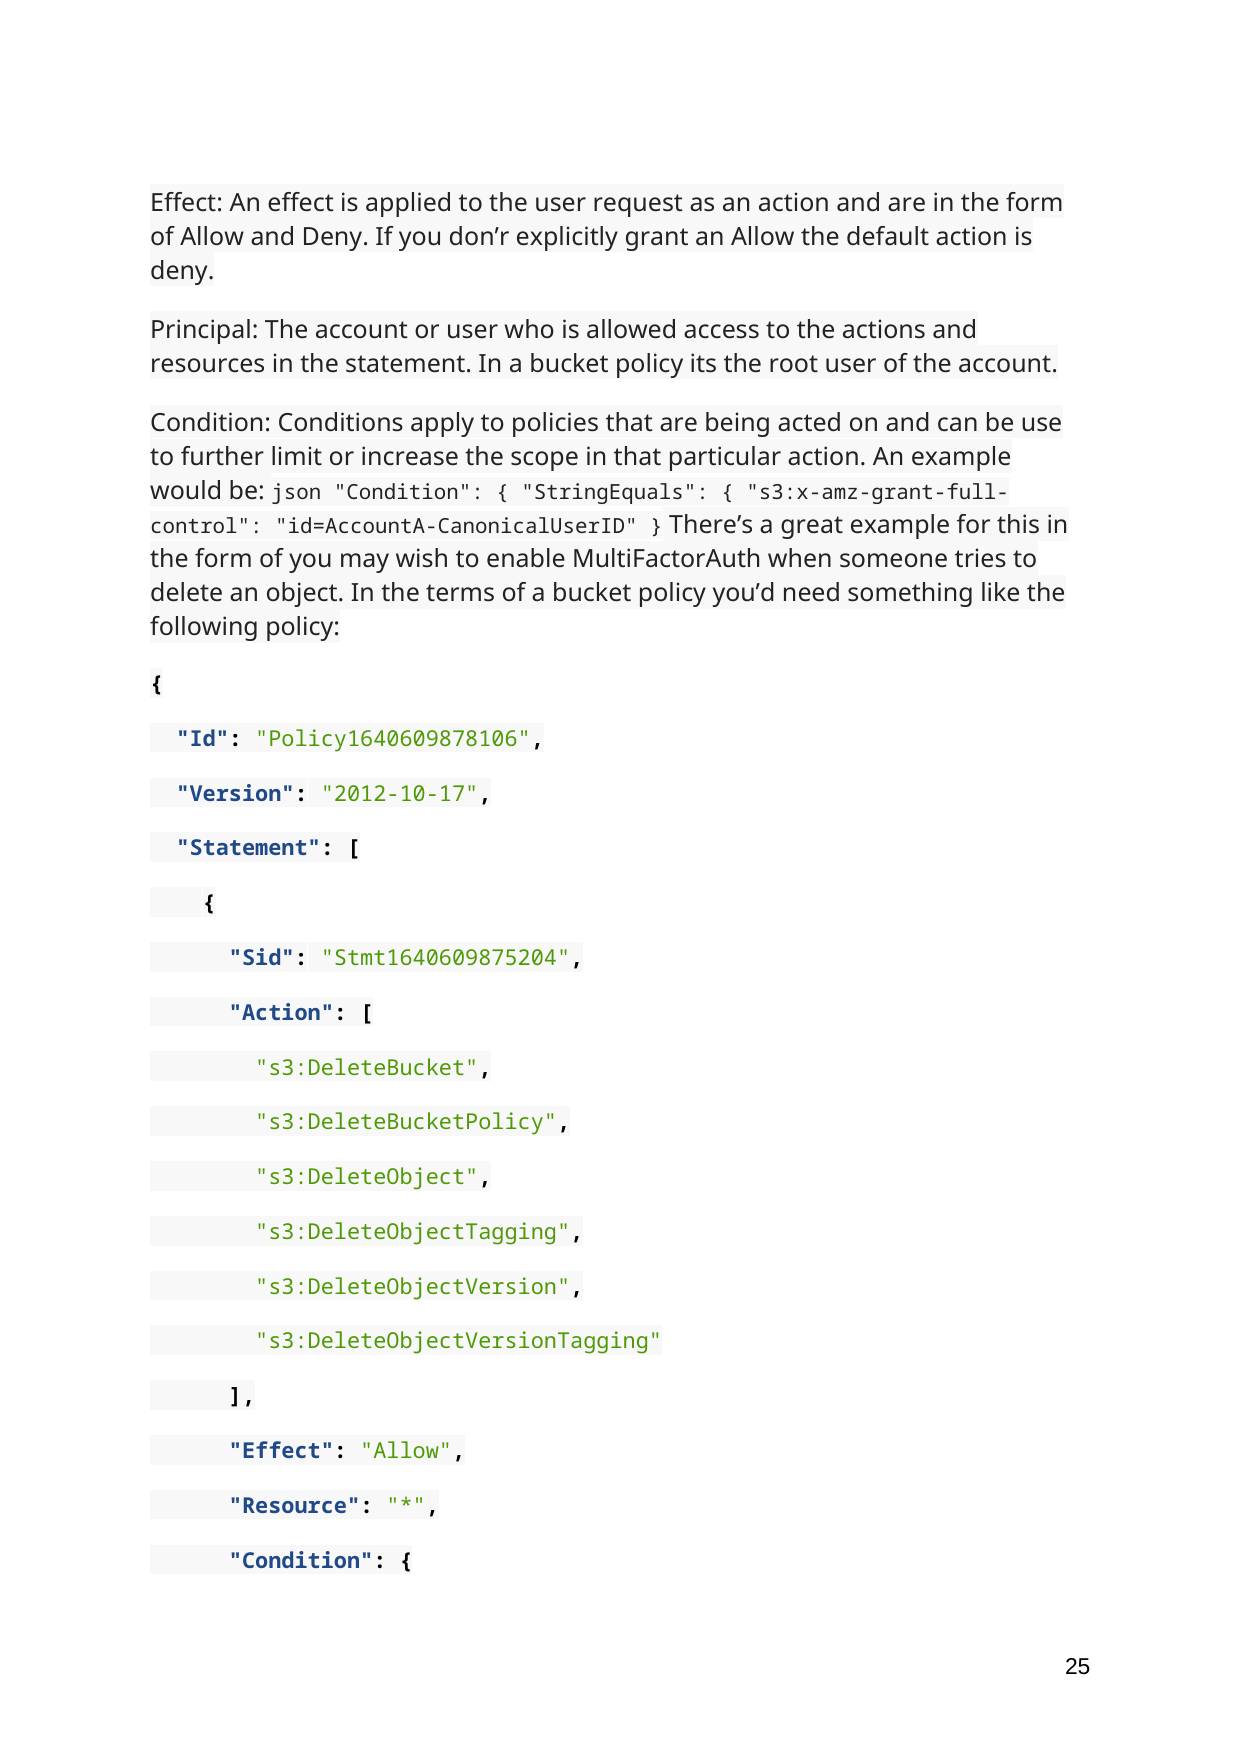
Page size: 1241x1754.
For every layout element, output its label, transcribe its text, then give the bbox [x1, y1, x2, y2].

text "s3:DeleteObjectVersionTagging" [150, 1325, 1090, 1355]
text Principal: The account or user who is allowed access to the actions and resources in the statement. In a bucket policy its the root user of the account. [150, 311, 1090, 379]
text Condition: Conditions apply to policies that are being acted on and can be use to further limit or increase the scope in that particular action. An example would be: json "Condition": { "StringEquals": { "s3:x-amz-grant-full-control": "id=AccountA-CanonicalUserID" } There’s a great example for this in the form of you may wish to enable MultiFactorAuth when someone tries to delete an object. In the terms of a bucket policy you’d need something like the following policy: [150, 404, 1090, 643]
text Effect: An effect is applied to the user request as an action and are in the form of Allow and Deny. If you don’r explicitly grant an Allow the default action is deny. [150, 184, 1090, 286]
text { [150, 887, 1090, 917]
text "Action": [ [150, 997, 1090, 1026]
text "Condition": { [150, 1544, 1090, 1574]
text "Resource": "*", [150, 1490, 1090, 1519]
text "s3:DeleteObjectVersion", [150, 1271, 1090, 1300]
text { [150, 668, 1090, 698]
text ], [150, 1380, 1090, 1410]
text "s3:DeleteBucket", [150, 1051, 1090, 1081]
text "s3:DeleteObject", [150, 1161, 1090, 1191]
text "s3:DeleteBucketPolicy", [150, 1106, 1090, 1136]
text "Id": "Policy1640609878106", [150, 723, 1090, 752]
text "Statement": [ [150, 832, 1090, 862]
text "Sid": "Stmt1640609875204", [150, 942, 1090, 972]
text "Effect": "Allow", [150, 1435, 1090, 1465]
text "s3:DeleteObjectTagging", [150, 1216, 1090, 1246]
text "Version": "2012-10-17", [150, 777, 1090, 807]
